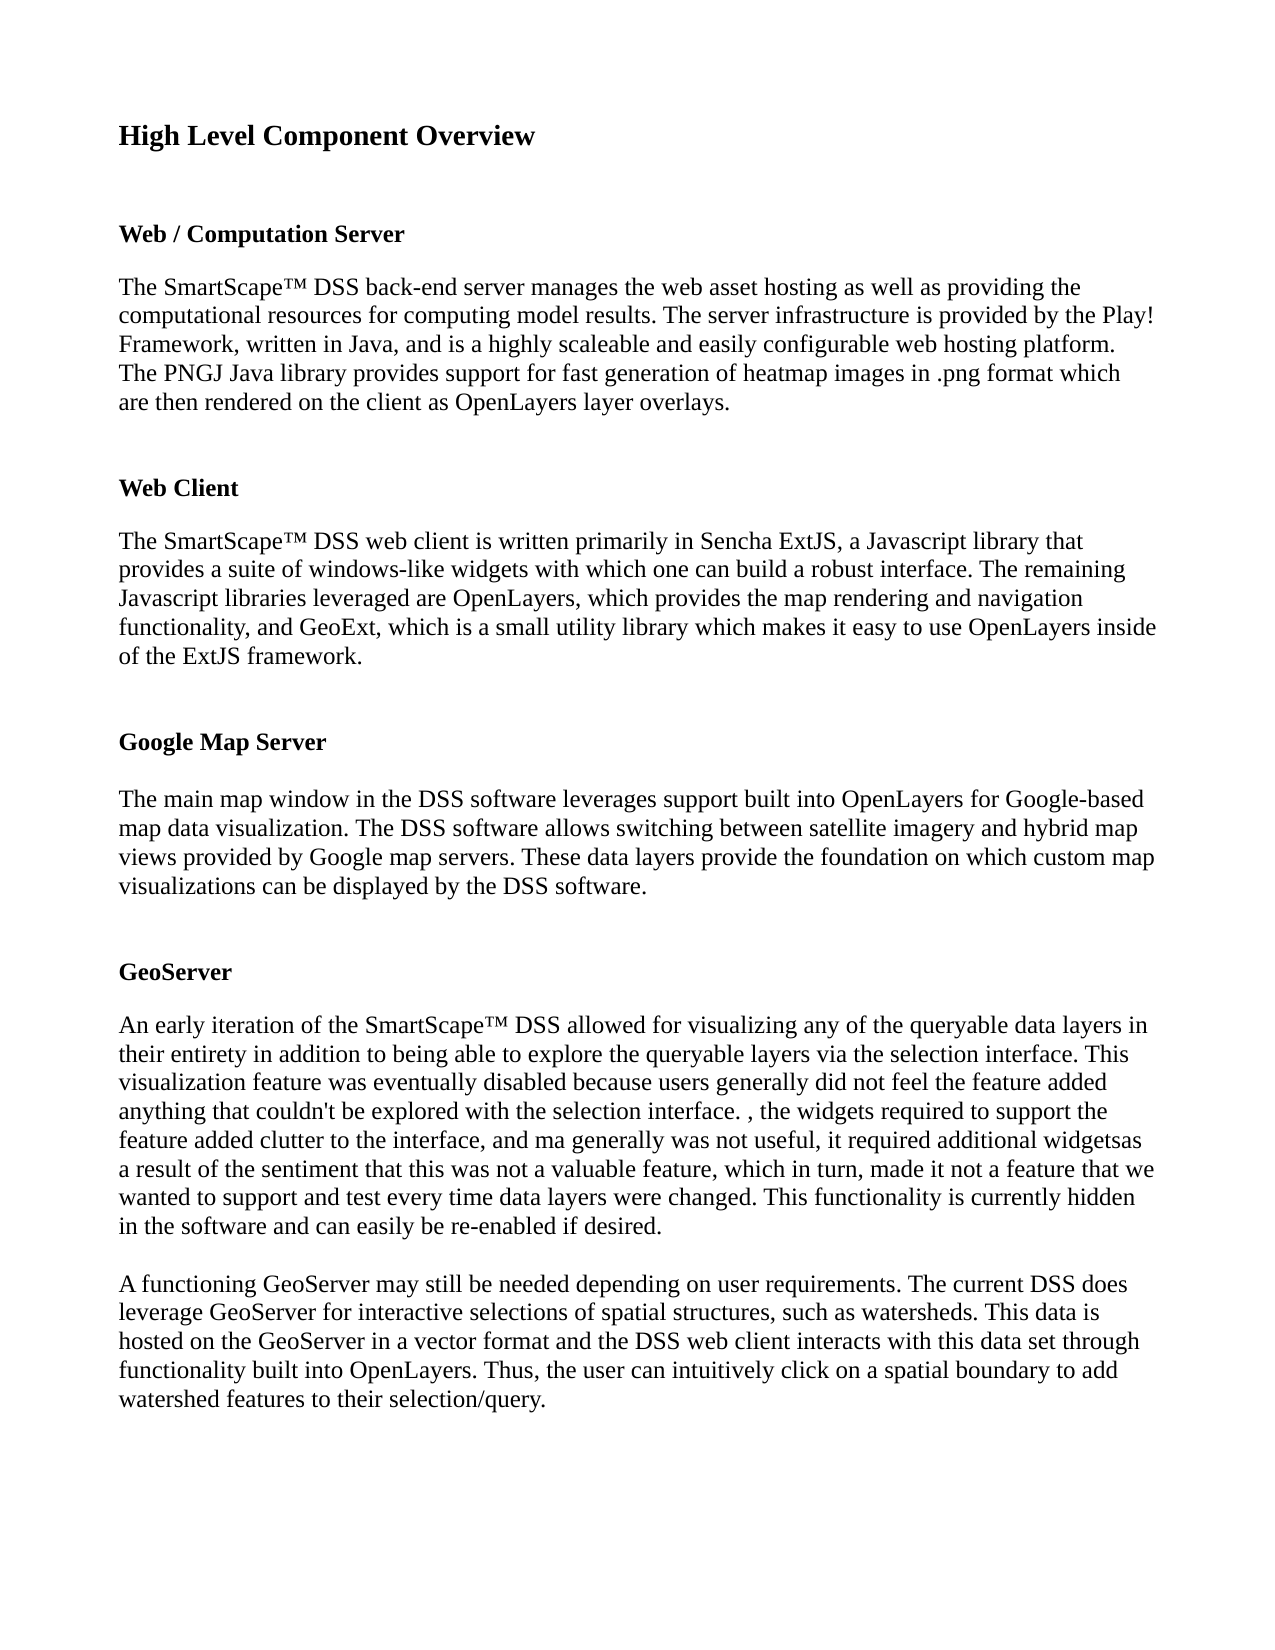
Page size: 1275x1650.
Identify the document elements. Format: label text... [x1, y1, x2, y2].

text Web Client [118, 473, 1157, 502]
text The SmartScape™ DSS back-end server manages the web asset hosting as well as providing the computational resources for computing model results. The server infrastructure is provided by the Play! Framework, written in Java, and is a highly scaleable and easily configurable web hosting platform. The PNGJ Java library provides support for fast generation of heatmap images in .png format which are then rendered on the client as OpenLayers layer overlays. [118, 272, 1157, 416]
text The SmartScape™ DSS web client is written primarily in Sencha ExtJS, a Javascript library that provides a suite of windows-like widgets with which one can build a robust interface. The remaining Javascript libraries leveraged are OpenLayers, which provides the map rendering and navigation functionality, and GeoExt, which is a small utility library which makes it easy to use OpenLayers inside of the ExtJS framework. [118, 526, 1157, 669]
text An early iteration of the SmartScape™ DSS allowed for visualizing any of the queryable data layers in their entirety in addition to being able to explore the queryable layers via the selection interface. This visualization feature was eventually disabled because users generally did not feel the feature added anything that couldn't be explored with the selection interface. , the widgets required to support the feature added clutter to the interface, and ma generally was not useful, it required additional widgetsas a result of the sentiment that this was not a valuable feature, which in turn, made it not a feature that we wanted to support and test every time data layers were changed. This functionality is currently hidden in the software and can easily be re-enabled if desired. [118, 1010, 1157, 1240]
text High Level Component Overview [118, 118, 1157, 152]
text The main map window in the DSS software leverages support built into OpenLayers for Google-based map data visualization. The DSS software allows switching between satellite imagery and hybrid map views provided by Google map servers. These data layers provide the foundation on which custom map visualizations can be displayed by the DSS software. [118, 784, 1157, 899]
text GeoServer [118, 957, 1157, 986]
text A functioning GeoServer may still be needed depending on user requirements. The current DSS does leverage GeoServer for interactive selections of spatial structures, such as watersheds. This data is hosted on the GeoServer in a vector format and the DSS web client interacts with this data set through functionality built into OpenLayers. Thus, the user can intuitively click on a spatial boundary to add watershed features to their selection/query. [118, 1269, 1157, 1412]
text Google Map Server [118, 727, 1157, 756]
text Web / Computation Server [118, 219, 1157, 248]
